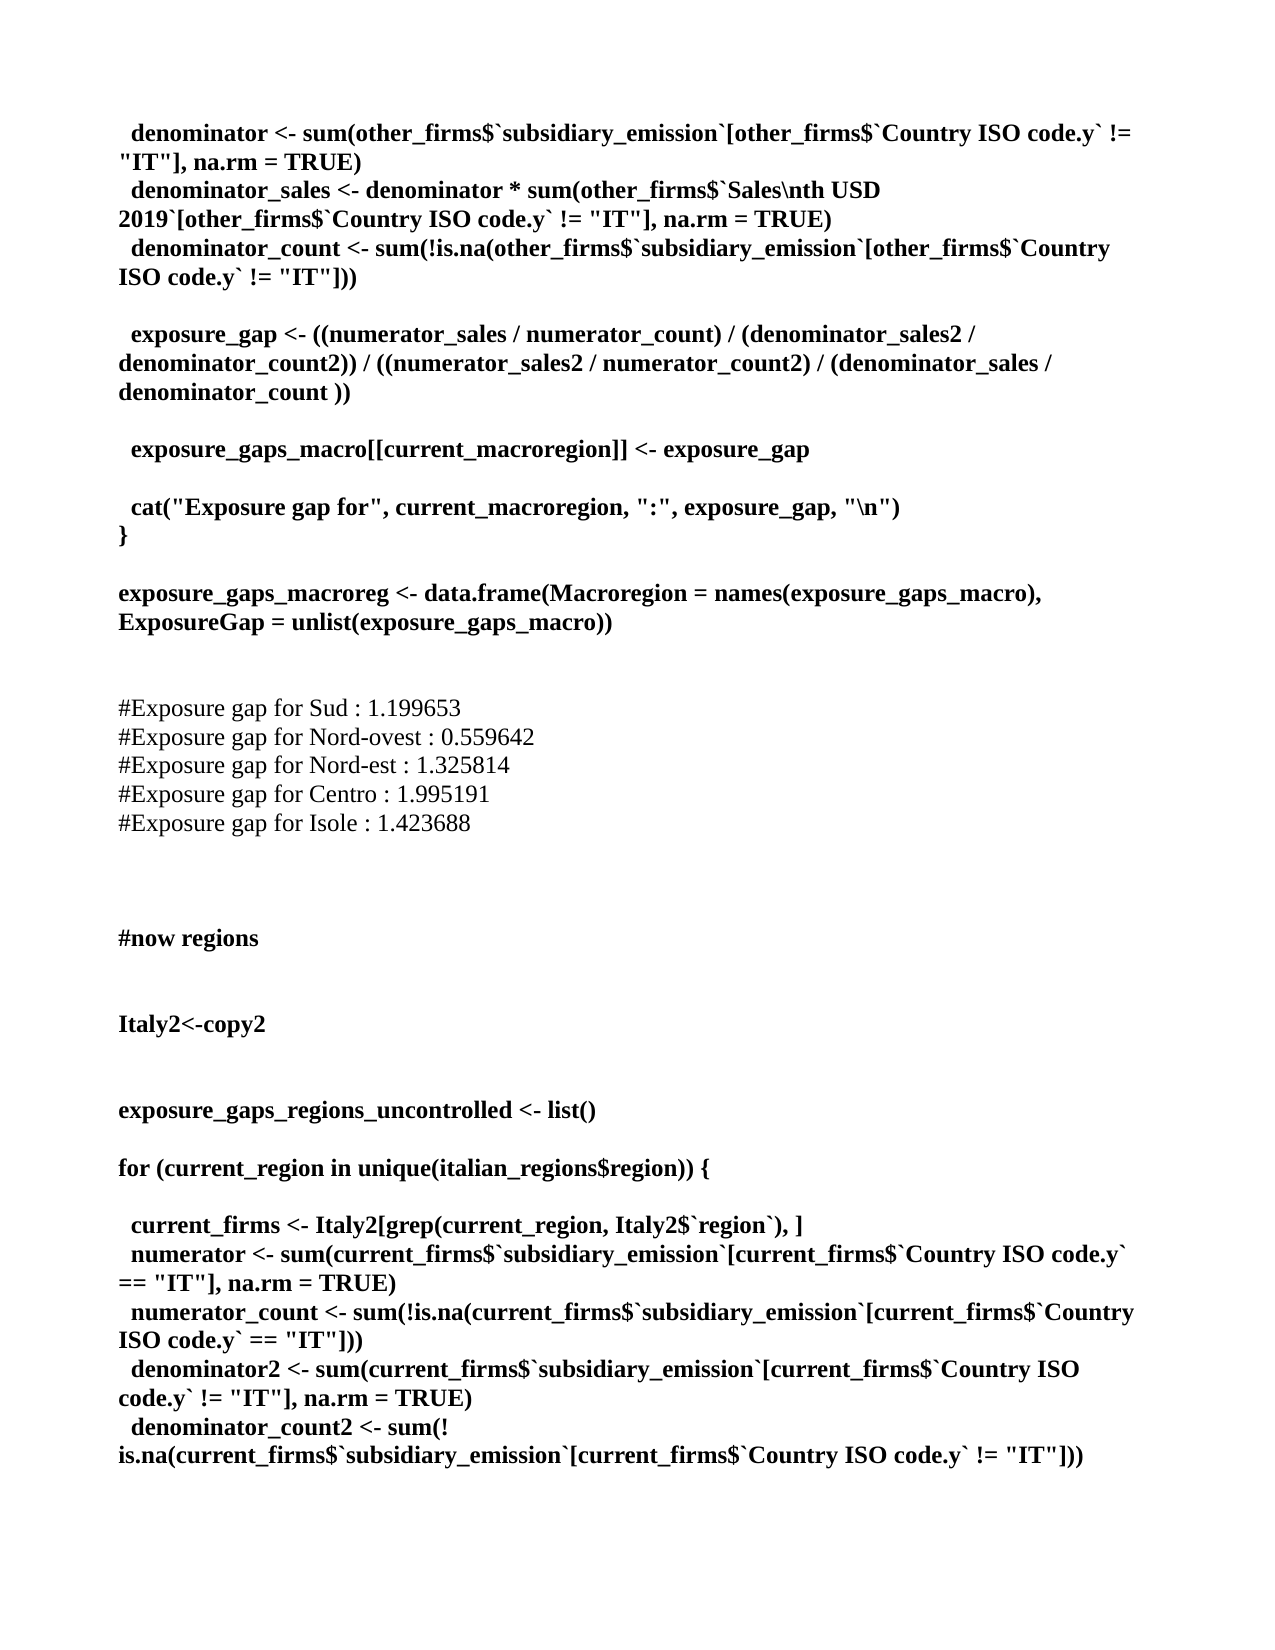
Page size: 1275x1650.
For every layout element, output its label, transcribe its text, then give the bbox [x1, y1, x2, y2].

text exposure_gaps_regions_uncontrolled <- list() [118, 1096, 1157, 1124]
text #Exposure gap for Isole : 1.423688 [118, 808, 1157, 837]
text #Exposure gap for Centro : 1.995191 [118, 779, 1157, 808]
text exposure_gaps_macro[[current_macroregion]] <- exposure_gap [118, 434, 1157, 463]
text exposure_gaps_macroreg <- data.frame(Macroregion = names(exposure_gaps_macro), ExposureGap = unlist(exposure_gaps_macro)) [118, 578, 1157, 636]
text denominator_count <- sum(!is.na(other_firms$`subsidiary_emission`[other_firms$`Country ISO code.y` != "IT"])) [118, 233, 1157, 291]
text #Exposure gap for Nord-est : 1.325814 [118, 751, 1157, 779]
text #now regions [118, 923, 1157, 952]
text } [118, 521, 1157, 549]
text numerator <- sum(current_firms$`subsidiary_emission`[current_firms$`Country ISO code.y` == "IT"], na.rm = TRUE) [118, 1239, 1157, 1297]
text denominator2 <- sum(current_firms$`subsidiary_emission`[current_firms$`Country ISO code.y` != "IT"], na.rm = TRUE) [118, 1354, 1157, 1412]
text current_firms <- Italy2[grep(current_region, Italy2$`region`), ] [118, 1211, 1157, 1239]
text for (current_region in unique(italian_regions$region)) { [118, 1153, 1157, 1182]
text denominator_sales <- denominator * sum(other_firms$`Sales\nth USD 2019`[other_firms$`Country ISO code.y` != "IT"], na.rm = TRUE) [118, 176, 1157, 233]
text Italy2<-copy2 [118, 1009, 1157, 1038]
text cat("Exposure gap for", current_macroregion, ":", exposure_gap, "\n") [118, 492, 1157, 521]
text #Exposure gap for Nord-ovest : 0.559642 [118, 722, 1157, 751]
text numerator_count <- sum(!is.na(current_firms$`subsidiary_emission`[current_firms$`Country ISO code.y` == "IT"])) [118, 1297, 1157, 1354]
text denominator_count2 <- sum(!is.na(current_firms$`subsidiary_emission`[current_firms$`Country ISO code.y` != "IT"])) [118, 1412, 1157, 1469]
text exposure_gap <- ((numerator_sales / numerator_count) / (denominator_sales2 / denominator_count2)) / ((numerator_sales2 / numerator_count2) / (denominator_sales / denominator_count )) [118, 319, 1157, 406]
text denominator <- sum(other_firms$`subsidiary_emission`[other_firms$`Country ISO code.y` != "IT"], na.rm = TRUE) [118, 118, 1157, 176]
text #Exposure gap for Sud : 1.199653 [118, 693, 1157, 722]
